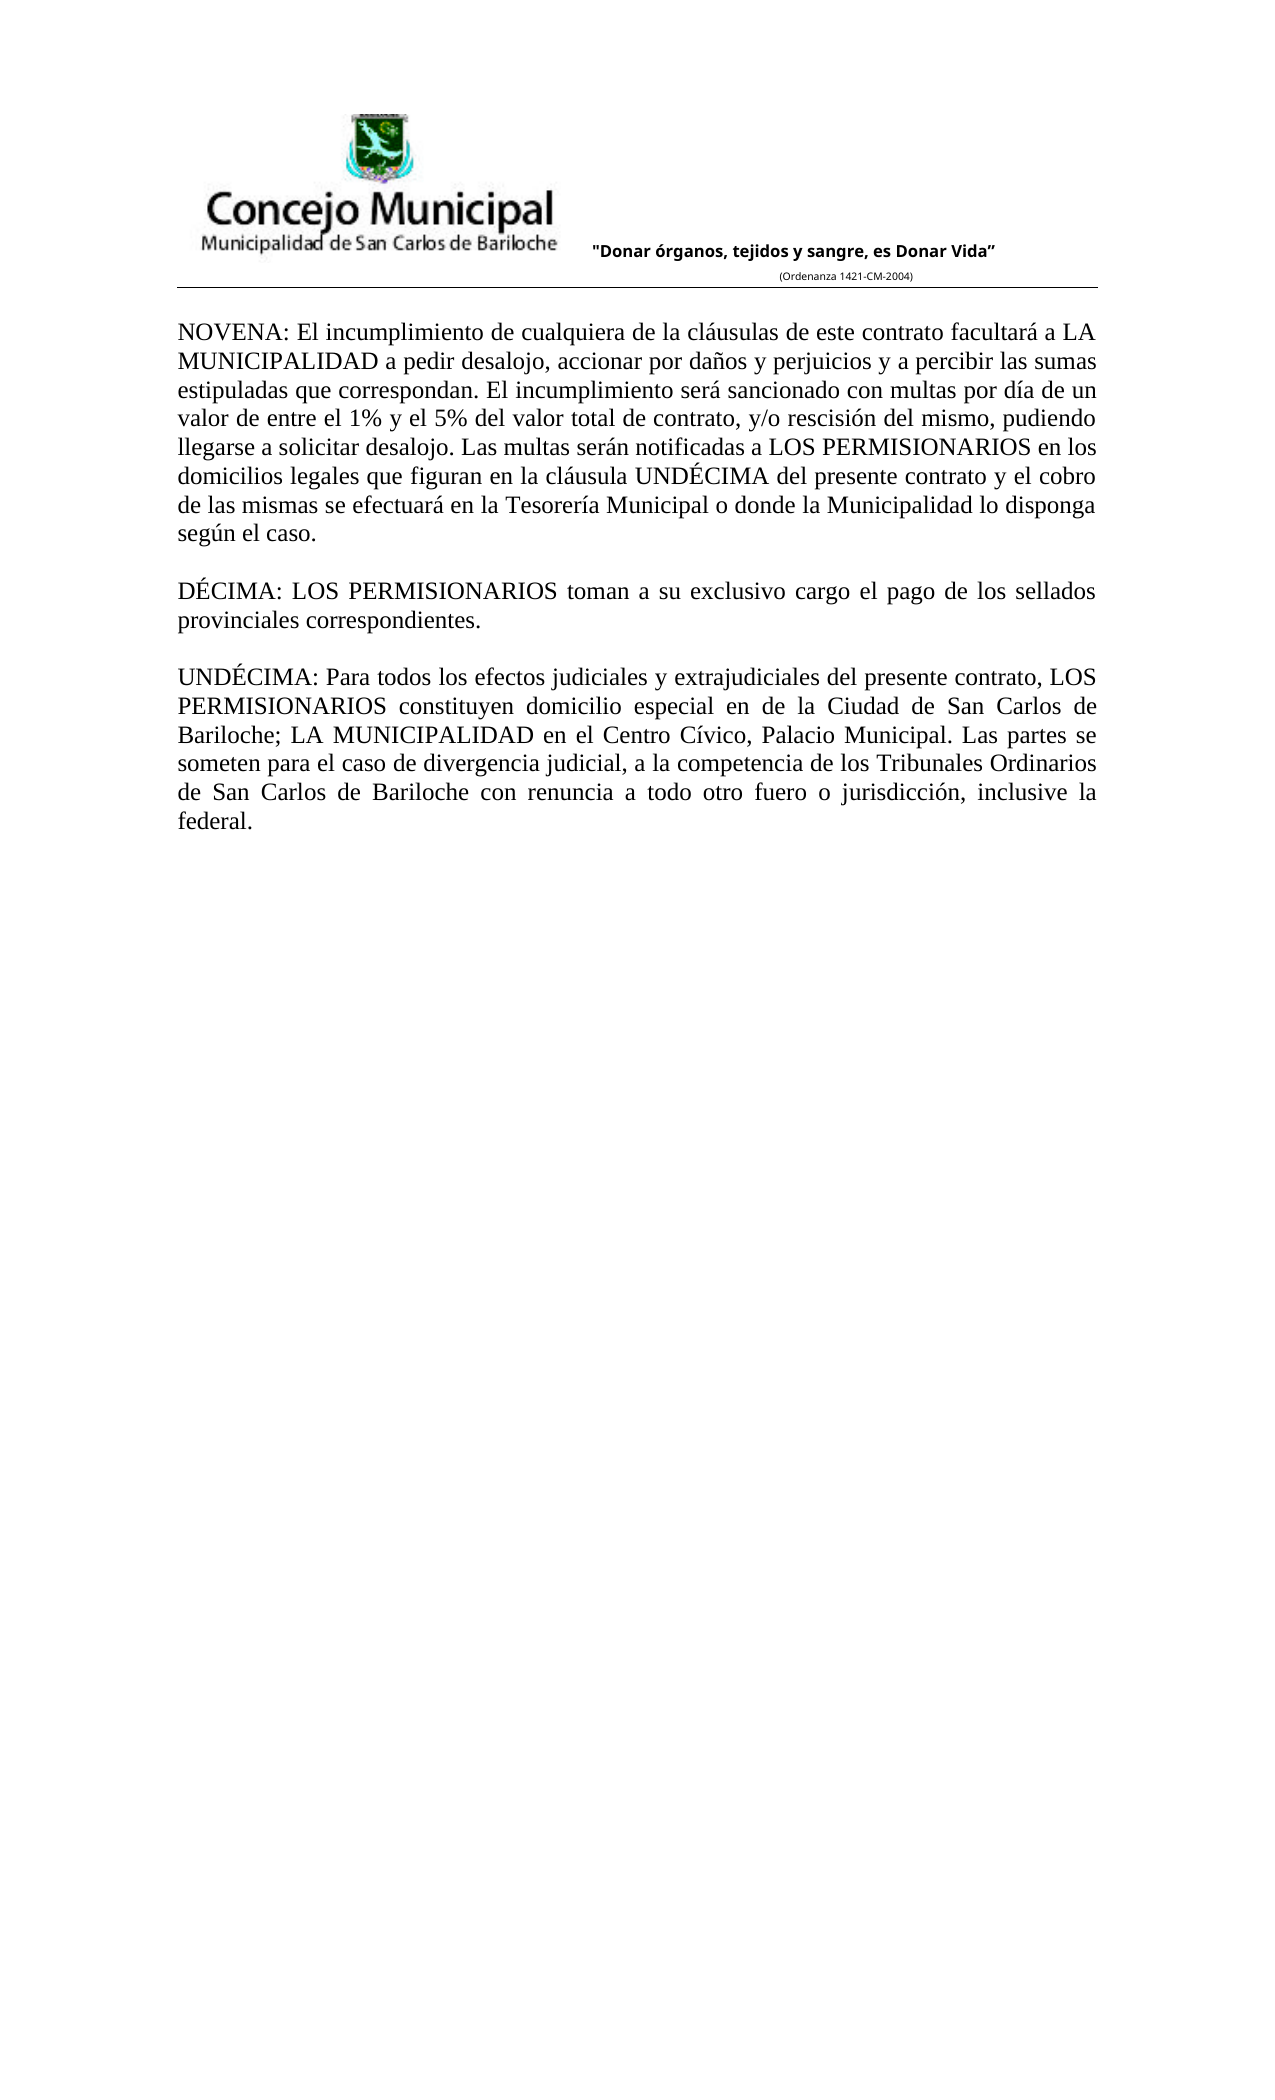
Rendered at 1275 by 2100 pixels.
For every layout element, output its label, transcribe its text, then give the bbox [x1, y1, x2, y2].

text DÉCIMA: LOS PERMISIONARIOS toman a su exclusivo cargo el pago de los sellados provinciales correspondientes. [177, 576, 1098, 633]
text UNDÉCIMA: Para todos los efectos judiciales y extrajudiciales del presente contrato, LOS PERMISIONARIOS constituyen domicilio especial en de la Ciudad de San Carlos de Bariloche; LA MUNICIPALIDAD en el Centro Cívico, Palacio Municipal. Las partes se someten para el caso de divergencia judicial, a la competencia de los Tribunales Ordinarios de San Carlos de Bariloche con renuncia a todo otro fuero o jurisdicción, inclusive la federal. [177, 662, 1098, 835]
text NOVENA: El incumplimiento de cualquiera de la cláusulas de este contrato facultará a LA MUNICIPALIDAD a pedir desalojo, accionar por daños y perjuicios y a percibir las sumas estipuladas que correspondan. El incumplimiento será sancionado con multas por día de un valor de entre el 1% y el 5% del valor total de contrato, y/o rescisión del mismo, pudiendo llegarse a solicitar desalojo. Las multas serán notificadas a LOS PERMISIONARIOS en los domicilios legales que figuran en la cláusula UNDÉCIMA del presente contrato y el cobro de las mismas se efectuará en la Tesorería Municipal o donde la Municipalidad lo disponga según el caso. [177, 317, 1098, 547]
picture [177, 114, 589, 264]
